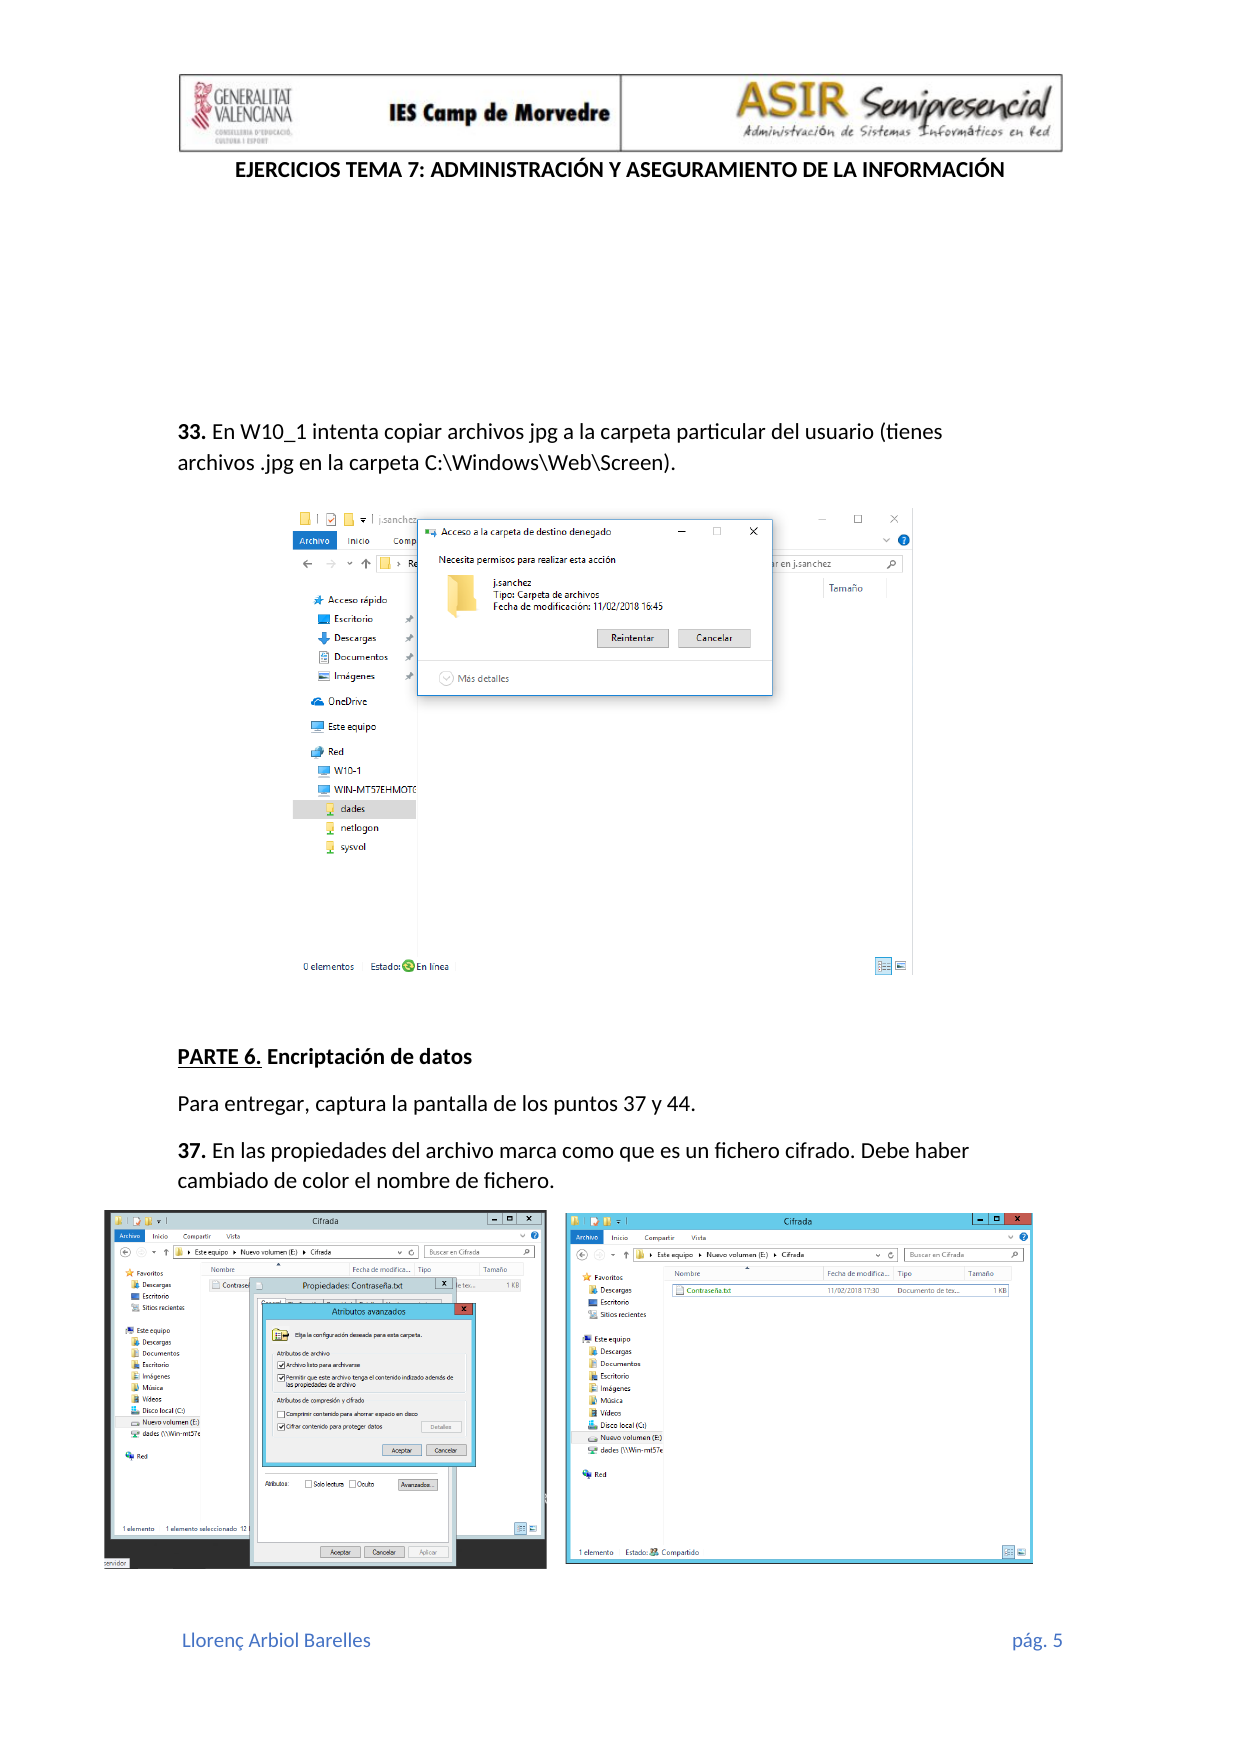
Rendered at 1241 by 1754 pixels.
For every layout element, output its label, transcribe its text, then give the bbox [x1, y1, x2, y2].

picture [177, 73, 1063, 154]
picture [104, 1210, 547, 1569]
text PARTE 6. Encriptación de datos [177, 1042, 1063, 1070]
picture [565, 1213, 1033, 1564]
text 37. En las propiedades del archivo marca como que es un fichero cifrado. Debe haber cambiado de color el nombre de fichero. [177, 1136, 1063, 1194]
picture [292, 508, 913, 975]
text 33. En W10_1 intenta copiar archivos jpg a la carpeta particular del usuario (tienes archivos .jpg en la carpeta C:\Windows\Web\Screen). [177, 417, 1063, 476]
text Para entregar, captura la pantalla de los puntos 37 y 44. [177, 1089, 1063, 1117]
